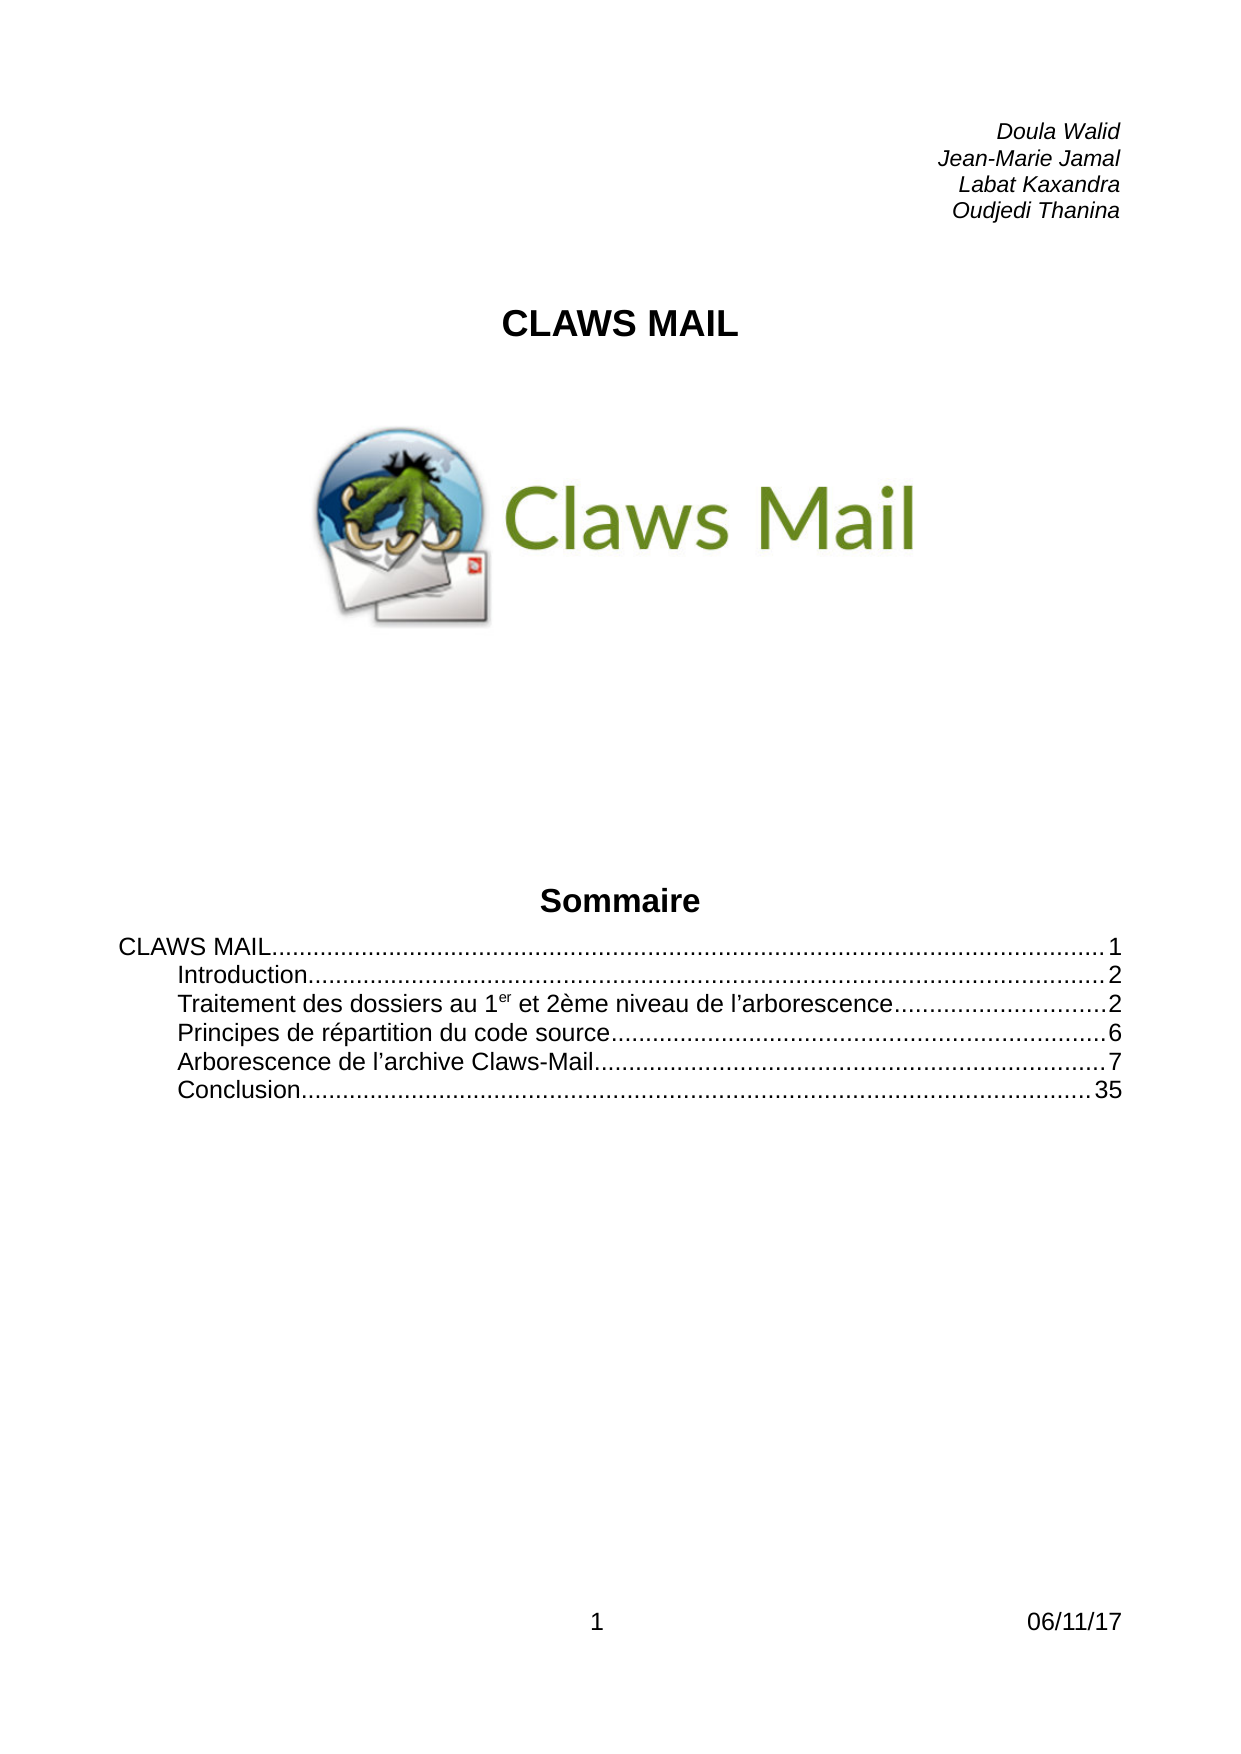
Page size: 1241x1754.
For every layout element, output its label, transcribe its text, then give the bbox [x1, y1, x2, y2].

picture [292, 382, 948, 677]
text Conclusion 35 [177, 1075, 1122, 1104]
text Introduction 2 [177, 960, 1122, 989]
subtitle CLAWS MAIL [118, 301, 1122, 344]
text Principes de répartition du code source 6 [177, 1018, 1122, 1047]
text CLAWS MAIL 1 [118, 932, 1122, 960]
text Jean-Marie Jamal [118, 144, 1122, 171]
subtitle Sommaire [118, 881, 1122, 919]
text Traitement des dossiers au 1er et 2ème niveau de l’arborescence 2 [177, 989, 1122, 1018]
text Oudjedi Thanina [118, 197, 1122, 223]
text Arborescence de l’archive Claws-Mail 7 [177, 1047, 1122, 1075]
text Doula Walid [118, 118, 1122, 144]
text Labat Kaxandra [118, 171, 1122, 197]
